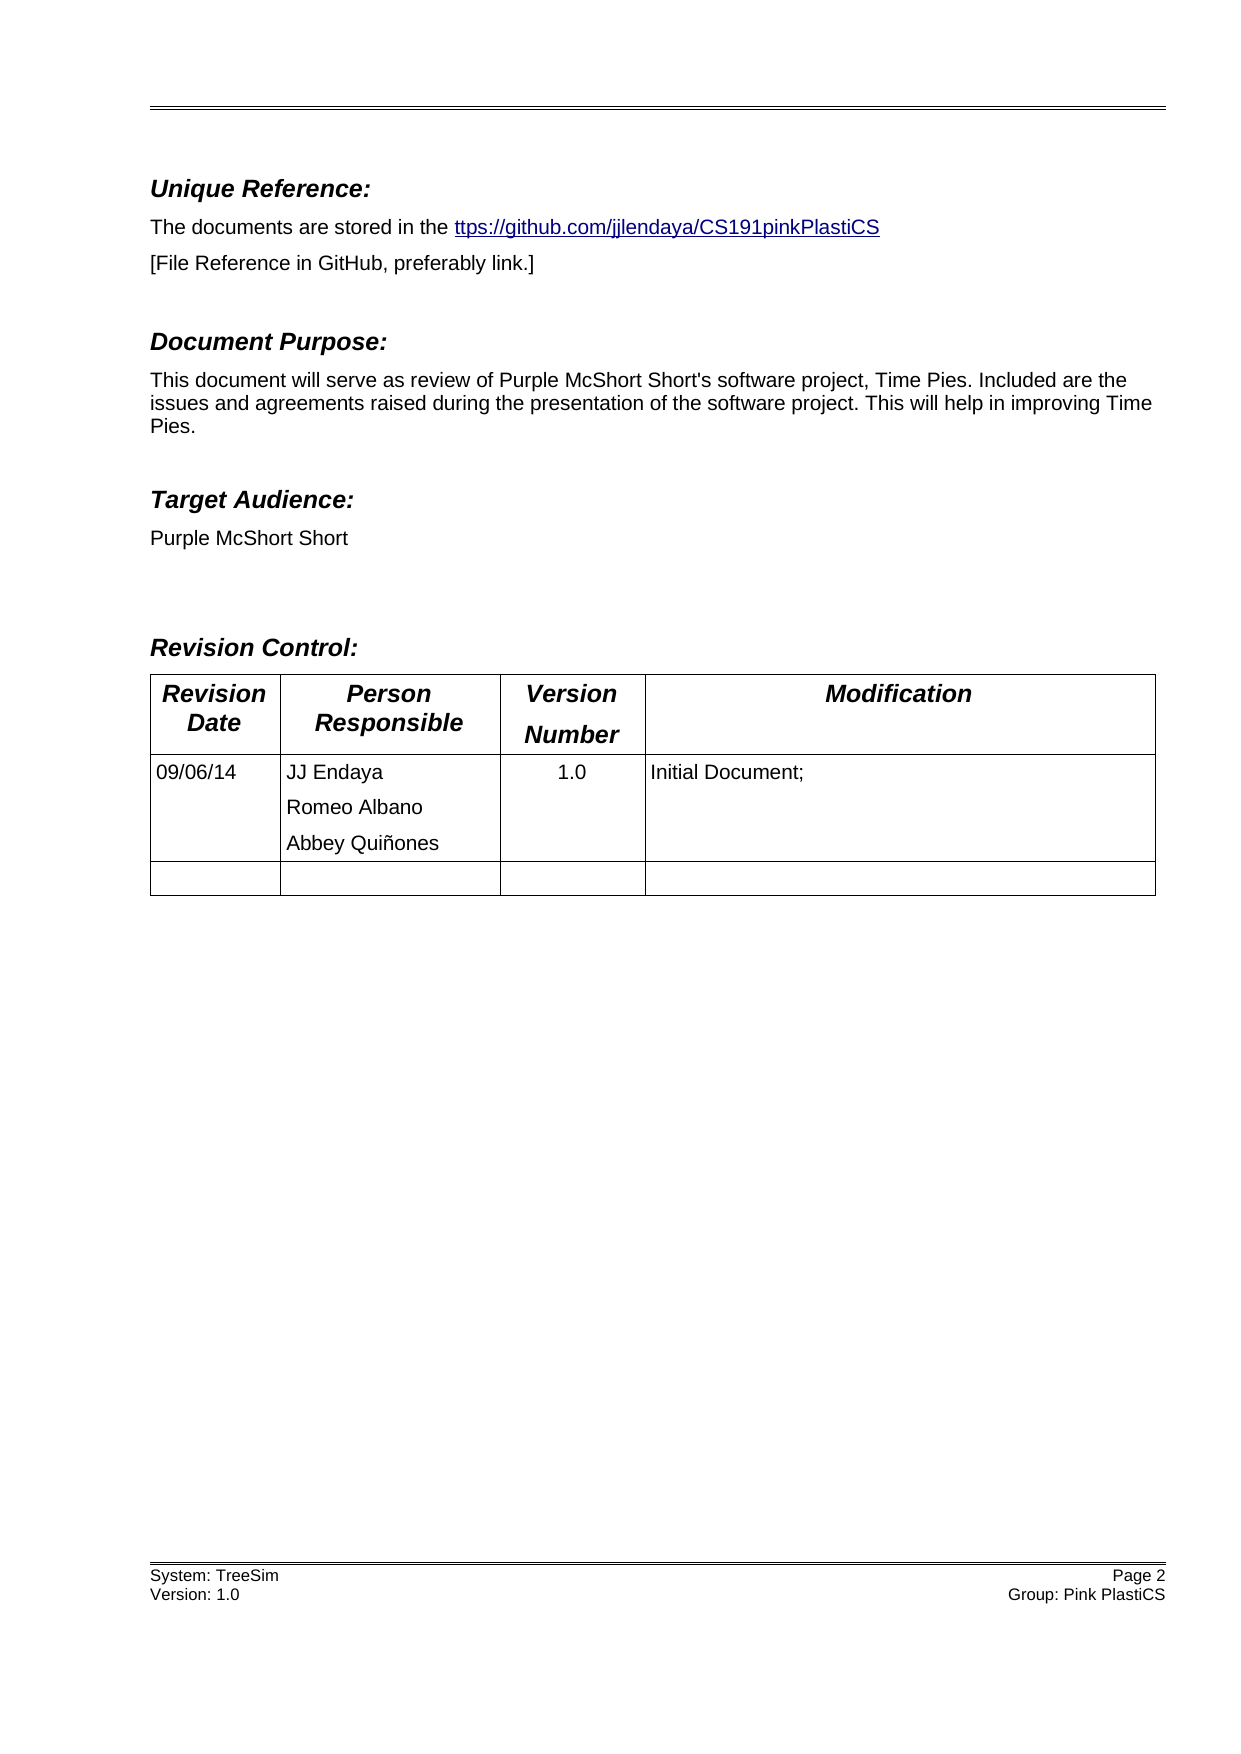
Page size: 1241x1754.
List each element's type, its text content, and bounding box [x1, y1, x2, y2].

table_header Modification [646, 675, 1155, 754]
table_header Revision Date [151, 675, 280, 754]
subtitle Target Audience: [150, 486, 1166, 514]
table_cell [281, 862, 500, 895]
table_header Person Responsible [281, 675, 500, 754]
table_cell [151, 862, 280, 895]
table_cell [501, 862, 645, 895]
subtitle This document will serve as review of Purple McShort Short's software project, Time Pies. Included are the issues and agreements raised during the presentation of the software project. This will help in improving Time Pies. [150, 368, 1166, 438]
table_cell JJ Endaya Romeo Albano Abbey Quiñones [281, 755, 500, 861]
table_cell Initial Document; [646, 755, 1155, 861]
subtitle Purple McShort Short [150, 527, 1166, 550]
subtitle Document Purpose: [150, 328, 1166, 356]
table_cell [646, 862, 1155, 895]
subtitle The documents are stored in the ttps://github.com/jjlendaya/CS191pinkPlastiCS [150, 216, 1166, 239]
subtitle Unique Reference: [150, 175, 1166, 203]
table_cell 09/06/14 [151, 755, 280, 861]
subtitle Revision Control: [150, 634, 1166, 662]
table_cell 1.0 [501, 755, 645, 861]
subtitle [File Reference in GitHub, preferably link.] [150, 251, 1166, 275]
table_header Version Number [501, 675, 645, 754]
